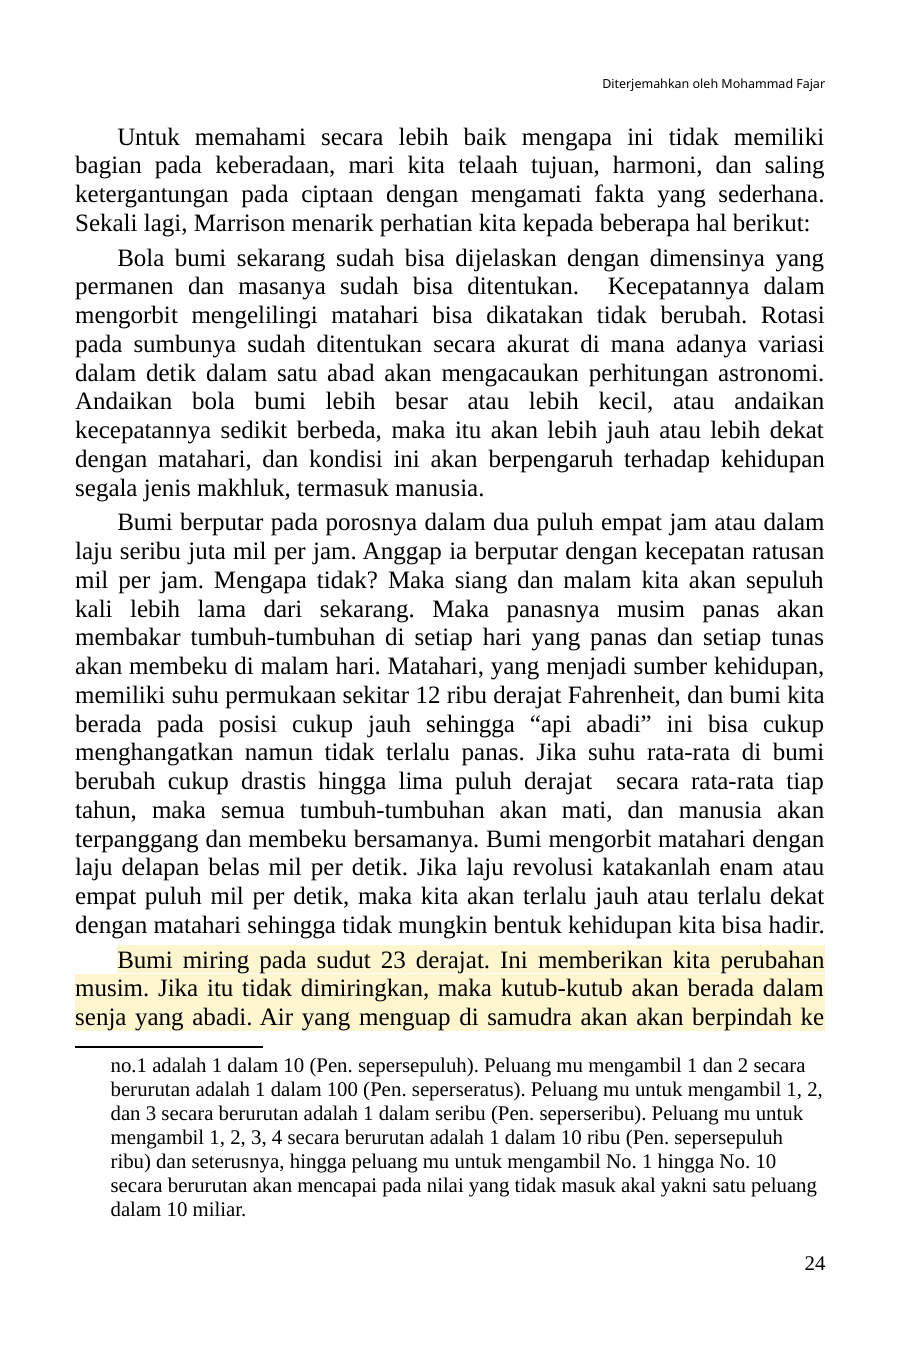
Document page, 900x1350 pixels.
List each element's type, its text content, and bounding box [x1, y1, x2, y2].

text no.1 adalah 1 dalam 10 (Pen. sepersepuluh). Peluang mu mengambil 1 dan 2 secara berurutan adalah 1 dalam 100 (Pen. seperseratus). Peluang mu untuk mengambil 1, 2, dan 3 secara berurutan adalah 1 dalam seribu (Pen. seperseribu). Peluang mu untuk mengambil 1, 2, 3, 4 secara berurutan adalah 1 dalam 10 ribu (Pen. sepersepuluh ribu) dan seterusnya, hingga peluang mu untuk mengambil No. 1 hingga No. 10 secara berurutan akan mencapai pada nilai yang tidak masuk akal yakni satu peluang dalam 10 miliar. [75, 1053, 825, 1221]
text Untuk memahami secara lebih baik mengapa ini tidak memiliki bagian pada keberadaan, mari kita telaah tujuan, harmoni, dan saling ketergantungan pada ciptaan dengan mengamati fakta yang sederhana. Sekali lagi, Marrison menarik perhatian kita kepada beberapa hal berikut: [75, 122, 825, 237]
text Bola bumi sekarang sudah bisa dijelaskan dengan dimensinya yang permanen dan masanya sudah bisa ditentukan. Kecepatannya dalam mengorbit mengelilingi matahari bisa dikatakan tidak berubah. Rotasi pada sumbunya sudah ditentukan secara akurat di mana adanya variasi dalam detik dalam satu abad akan mengacaukan perhitungan astronomi. Andaikan bola bumi lebih besar atau lebih kecil, atau andaikan kecepatannya sedikit berbeda, maka itu akan lebih jauh atau lebih dekat dengan matahari, dan kondisi ini akan berpengaruh terhadap kehidupan segala jenis makhluk, termasuk manusia. [75, 243, 825, 501]
text Bumi berputar pada porosnya dalam dua puluh empat jam atau dalam laju seribu juta mil per jam. Anggap ia berputar dengan kecepatan ratusan mil per jam. Mengapa tidak? Maka siang dan malam kita akan sepuluh kali lebih lama dari sekarang. Maka panasnya musim panas akan membakar tumbuh-tumbuhan di setiap hari yang panas dan setiap tunas akan membeku di malam hari. Matahari, yang menjadi sumber kehidupan, memiliki suhu permukaan sekitar 12 ribu derajat Fahrenheit, dan bumi kita berada pada posisi cukup jauh sehingga “api abadi” ini bisa cukup menghangatkan namun tidak terlalu panas. Jika suhu rata-rata di bumi berubah cukup drastis hingga lima puluh derajat secara rata-rata tiap tahun, maka semua tumbuh-tumbuhan akan mati, dan manusia akan terpanggang dan membeku bersamanya. Bumi mengorbit matahari dengan laju delapan belas mil per detik. Jika laju revolusi katakanlah enam atau empat puluh mil per detik, maka kita akan terlalu jauh atau terlalu dekat dengan matahari sehingga tidak mungkin bentuk kehidupan kita bisa hadir. [75, 507, 825, 939]
text Bumi miring pada sudut 23 derajat. Ini memberikan kita perubahan musim. Jika itu tidak dimiringkan, maka kutub-kutub akan berada dalam senja yang abadi. Air yang menguap di samudra akan akan berpindah ke [75, 945, 825, 1031]
